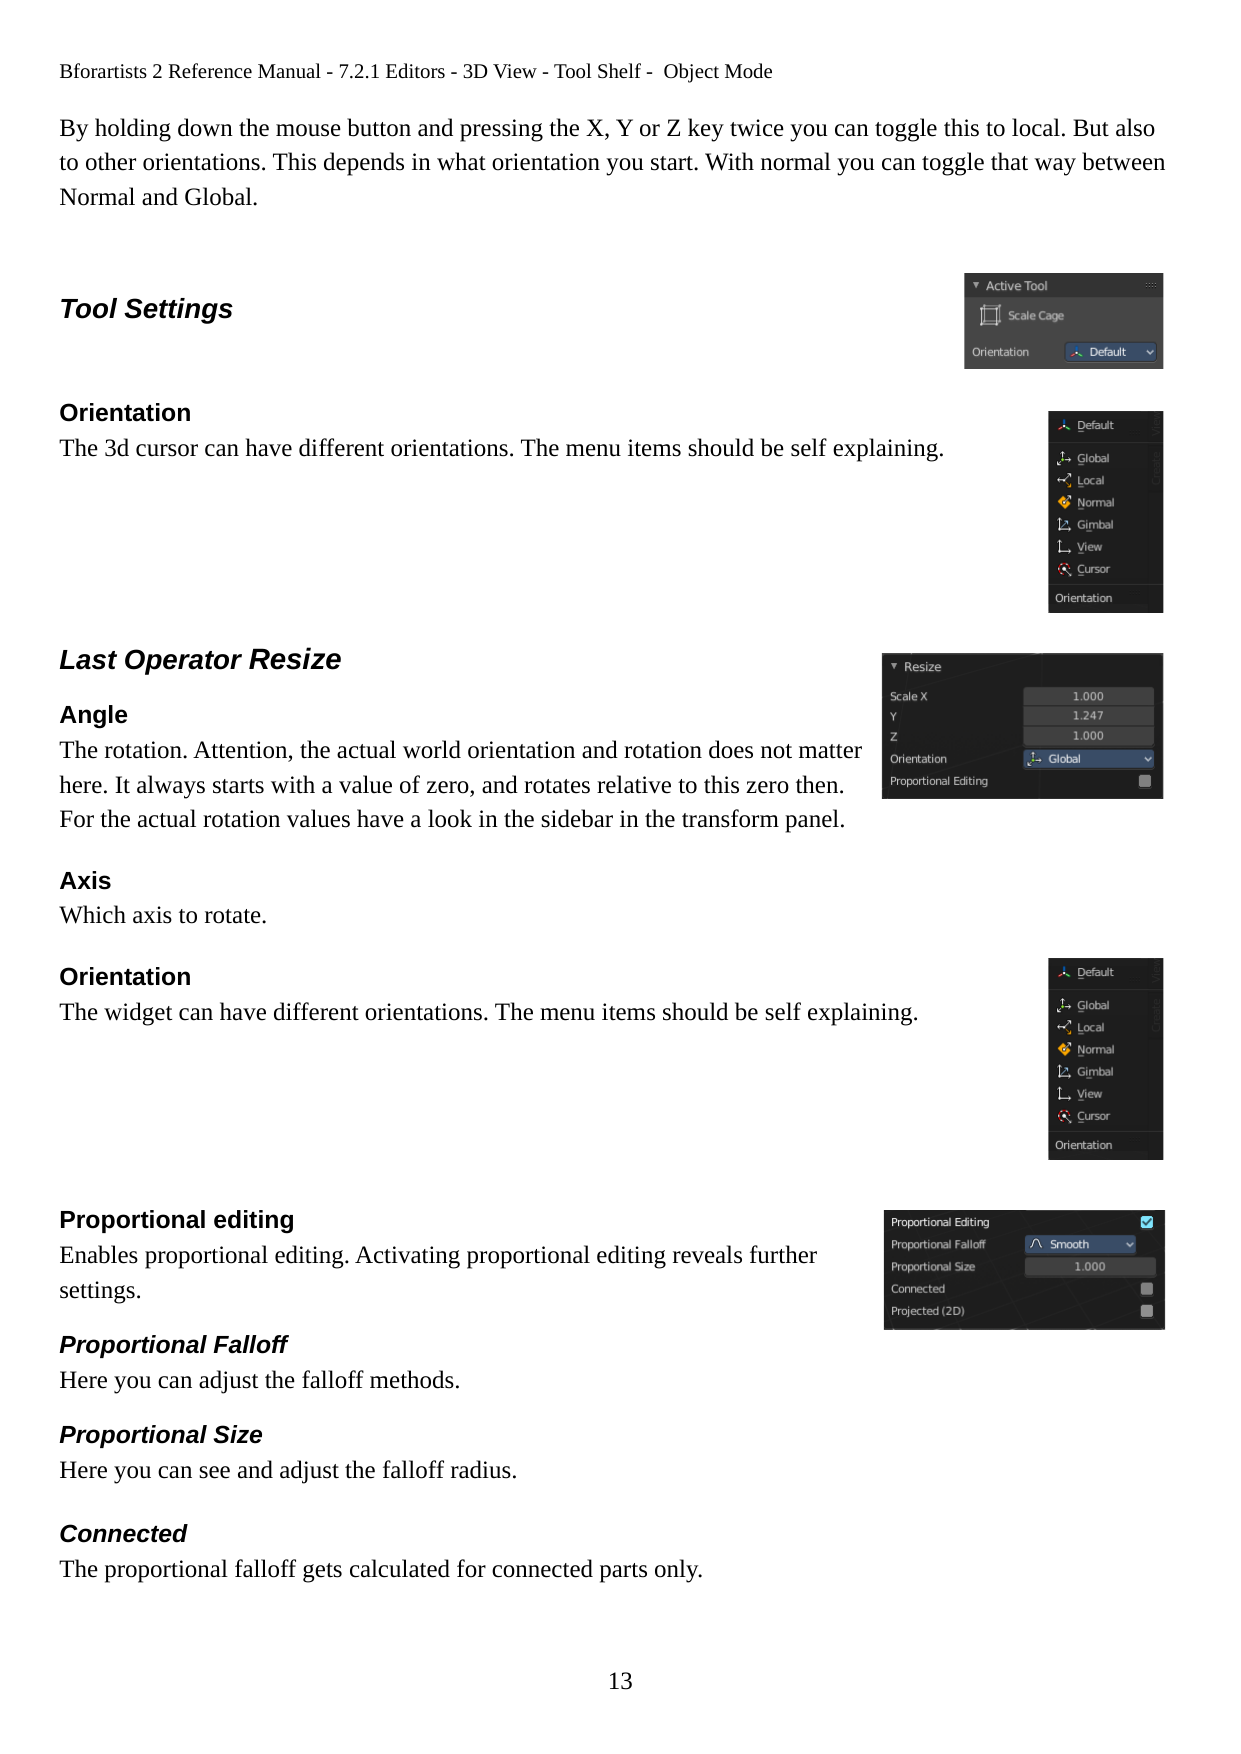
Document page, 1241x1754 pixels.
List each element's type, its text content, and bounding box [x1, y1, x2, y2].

picture [883, 1210, 1166, 1330]
text The proportional falloff gets calculated for connected parts only. [59, 1554, 1181, 1582]
text The 3d cursor can have different orientations. The menu items should be self explaining. [59, 433, 1048, 462]
picture [881, 653, 1164, 799]
subtitle Connected [59, 1519, 1181, 1547]
subtitle Proportional Size [59, 1420, 1181, 1449]
picture [964, 273, 1164, 369]
text Which axis to rotate. [59, 901, 1181, 929]
text The widget can have different orientations. The menu items should be self explaining. [59, 997, 1048, 1026]
text Here you can see and adjust the falloff radius. [59, 1455, 1181, 1484]
text The rotation. Attention, the actual world orientation and rotation does not matter here. It always starts with a value of zero, and rotates relative to this zero then. For the actual rotation values have a look in the sidebar in the transform panel. [59, 735, 1181, 833]
subtitle Angle [59, 700, 881, 729]
subtitle Orientation [59, 962, 1048, 991]
picture [1048, 411, 1164, 613]
subtitle [1164, 292, 1181, 324]
subtitle [1164, 700, 1181, 729]
picture [1048, 958, 1164, 1160]
subtitle Proportional Falloff [59, 1330, 1181, 1359]
subtitle Tool Settings [59, 292, 964, 324]
text Here you can adjust the falloff methods. [59, 1365, 1181, 1394]
subtitle Last Operator Resize [59, 642, 1181, 675]
subtitle [1164, 962, 1181, 991]
text By holding down the mouse button and pressing the X, Y or Z key twice you can toggle this to local. But also to other orientations. This depends in what orientation you start. With normal you can toggle that way between Normal and Global. [59, 113, 1181, 210]
text Enables proportional editing. Activating proportional editing reveals further settings. [59, 1240, 883, 1304]
subtitle Proportional editing [59, 1206, 1181, 1234]
subtitle Axis [59, 866, 1181, 894]
subtitle Orientation [59, 398, 1181, 427]
